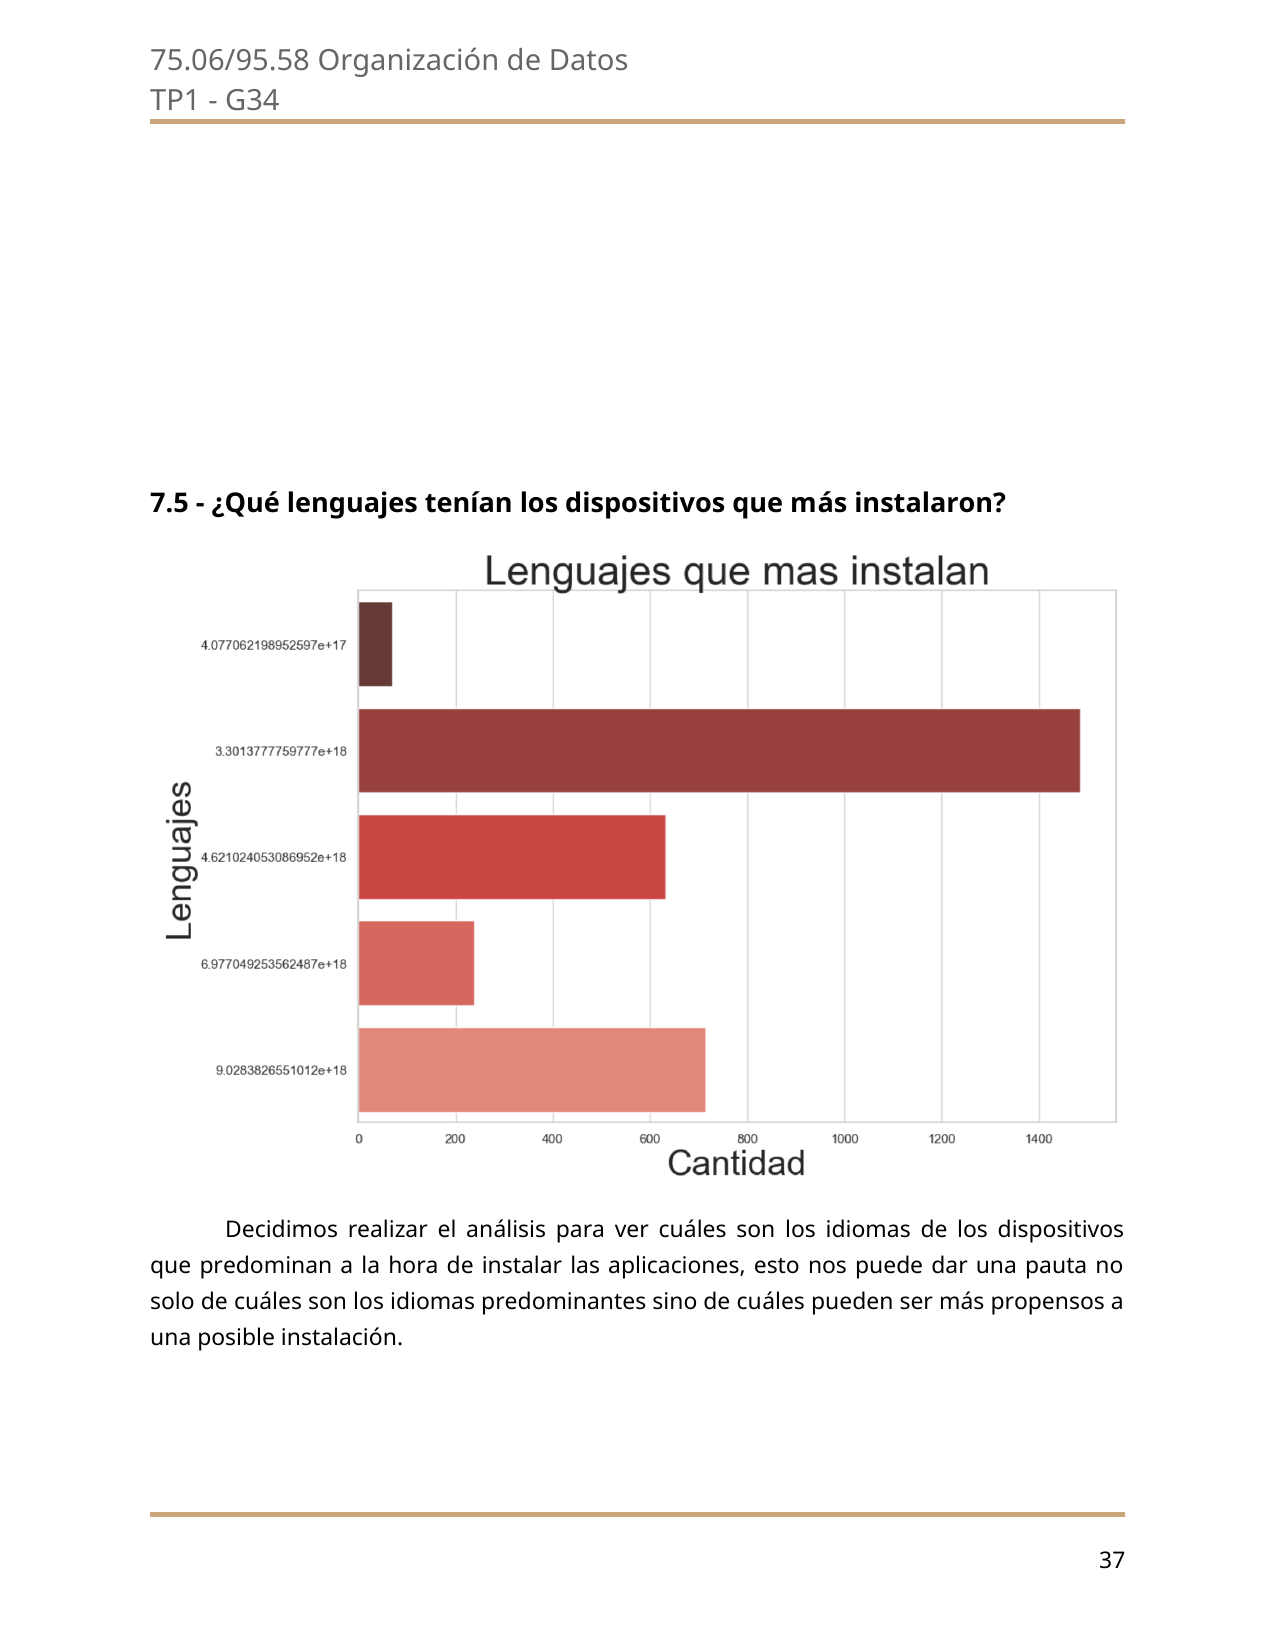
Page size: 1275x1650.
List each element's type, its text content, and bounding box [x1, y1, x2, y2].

picture [150, 119, 1125, 124]
picture [150, 541, 1125, 1188]
subtitle 7.5 - ¿Qué lenguajes tenían los dispositivos que más instalaron? [150, 484, 1125, 521]
text Decidimos realizar el análisis para ver cuáles son los idiomas de los dispositivos que predominan a la hora de instalar las aplicaciones, esto nos puede dar una pauta no solo de cuáles son los idiomas predominantes sino de cuáles pueden ser más propensos a una posible instalación. [150, 1213, 1125, 1352]
picture [150, 1512, 1125, 1517]
